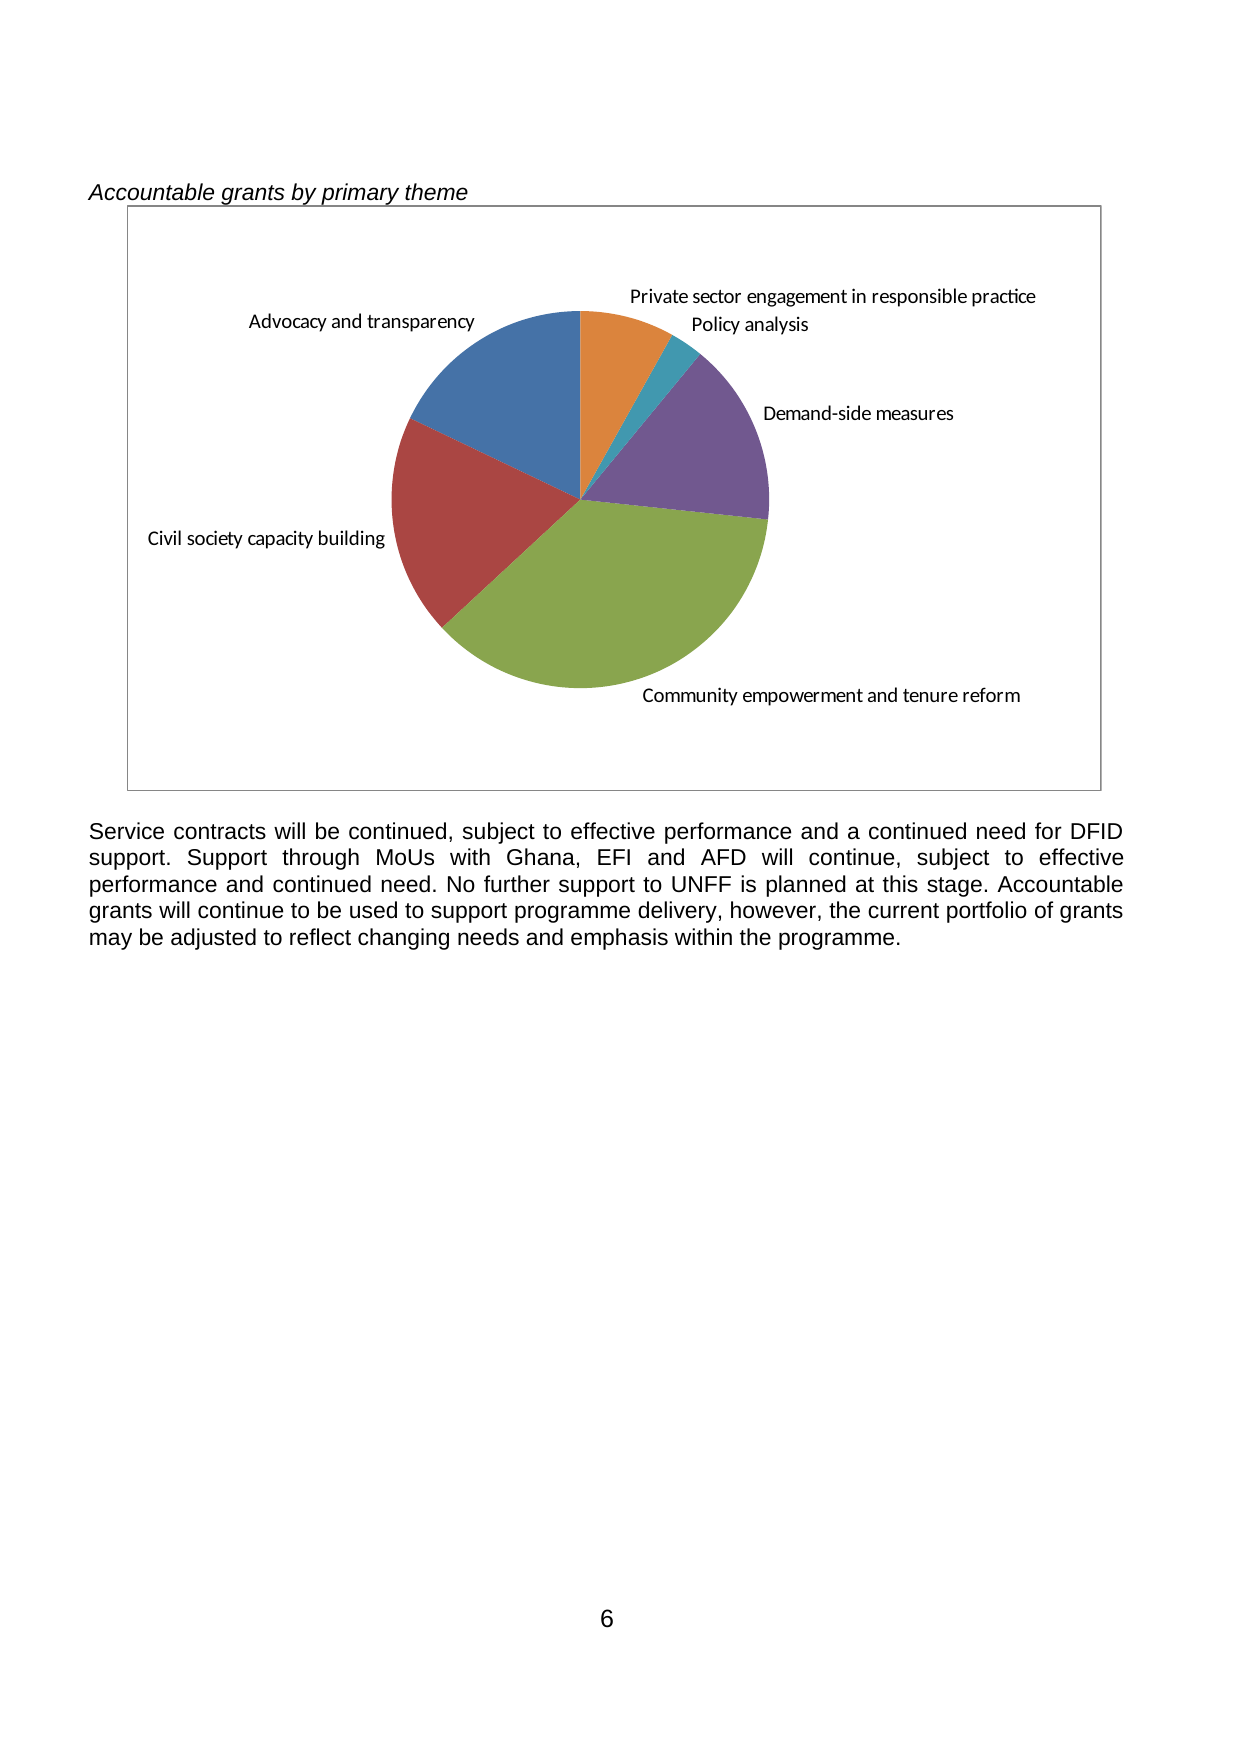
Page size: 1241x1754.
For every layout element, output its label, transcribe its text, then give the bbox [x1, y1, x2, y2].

text Service contracts will be continued, subject to effective performance and a continued need for DFID support. Support through MoUs with Ghana, EFI and AFD will continue, subject to effective performance and continued need. No further support to UNFF is planned at this stage. Accountable grants will continue to be used to support programme delivery, however, the current portfolio of grants may be adjusted to reflect changing needs and emphasis within the programme. [89, 818, 1125, 950]
text Accountable grants by primary theme [89, 179, 1125, 205]
